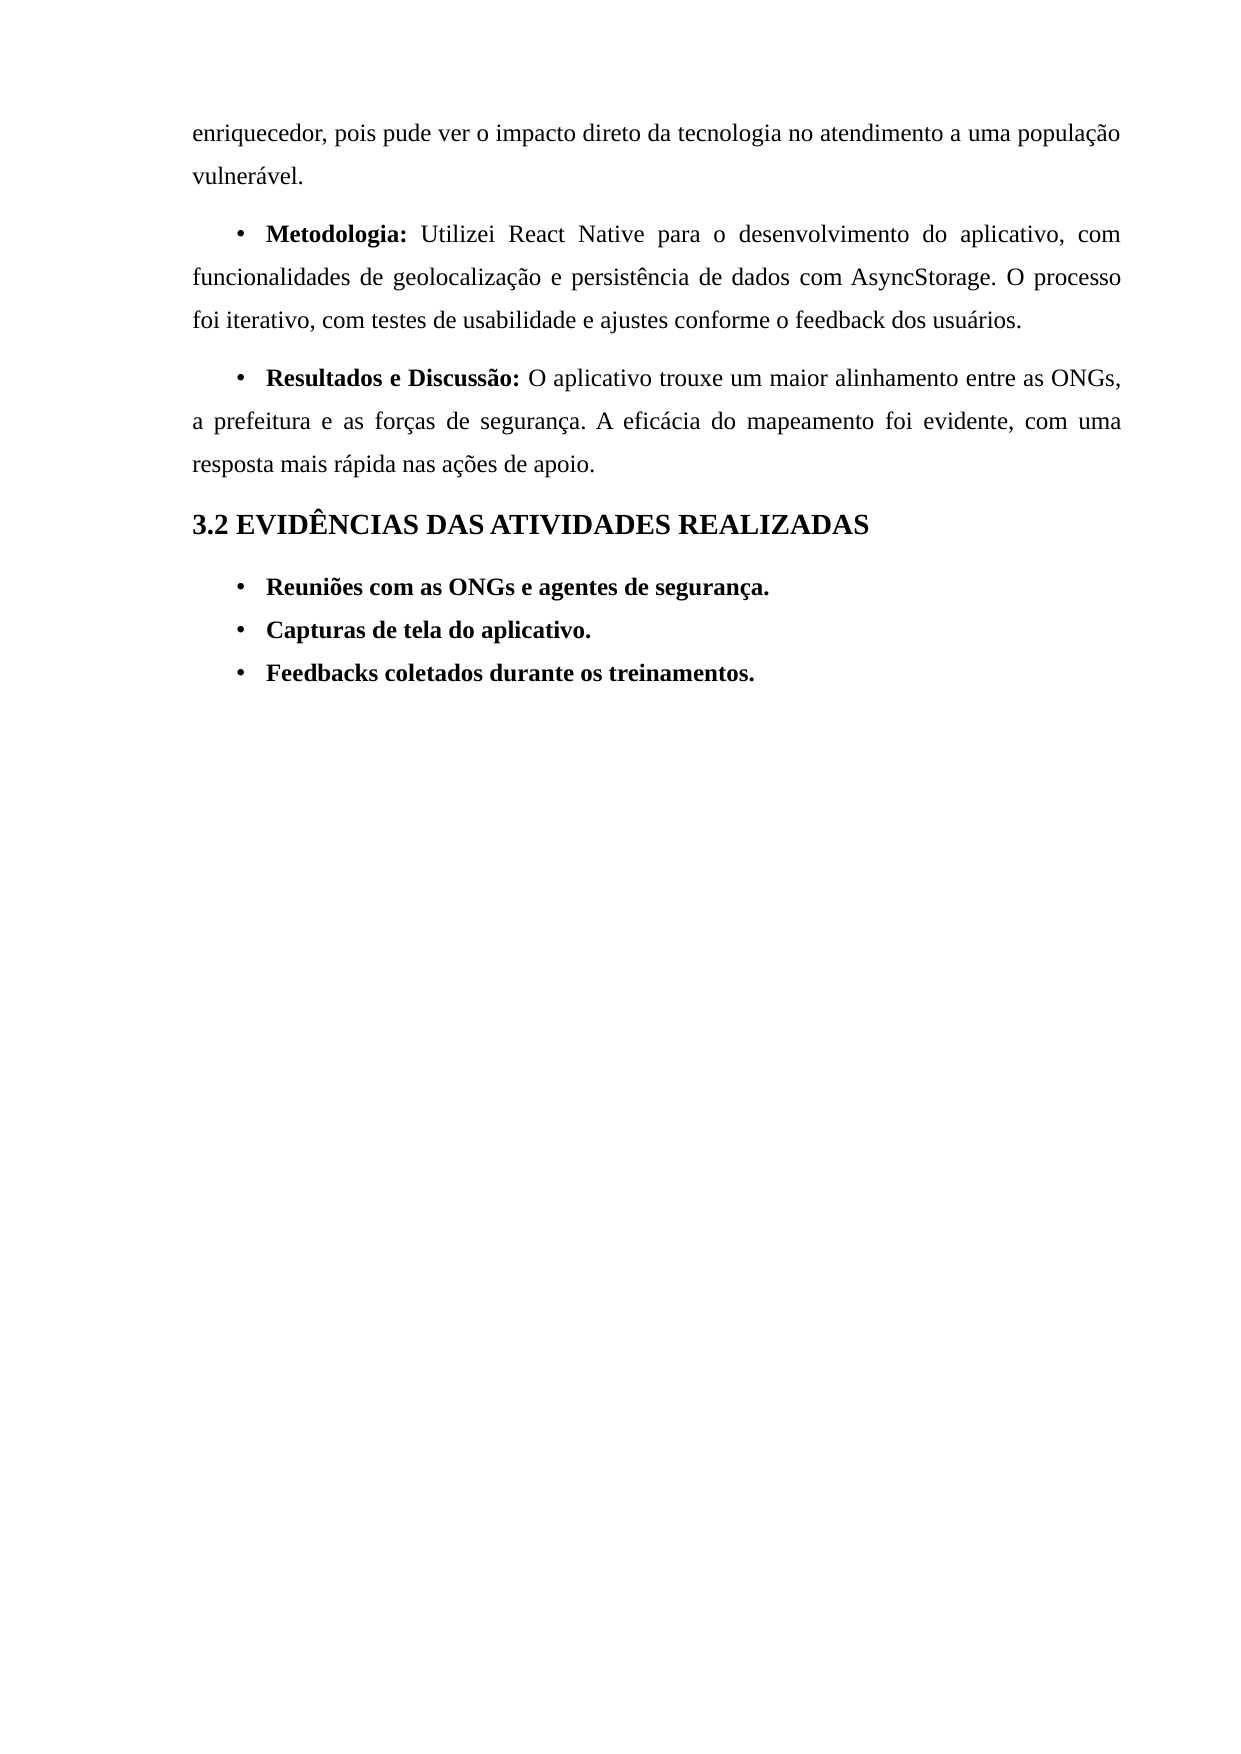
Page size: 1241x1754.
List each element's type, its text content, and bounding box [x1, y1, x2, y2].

list Capturas de tela do aplicativo. [162, 615, 1122, 644]
list Metodologia: Utilizei React Native para o desenvolvimento do aplicativo, com funcionalidades de geolocalização e persistência de dados com AsyncStorage. O processo foi iterativo, com testes de usabilidade e ajustes conforme o feedback dos usuários. [162, 219, 1122, 334]
list Reuniões com as ONGs e agentes de segurança. [162, 572, 1122, 601]
list enriquecedor, pois pude ver o impacto direto da tecnologia no atendimento a uma população vulnerável. [162, 118, 1122, 190]
list 3.2 EVIDÊNCIAS DAS ATIVIDADES REALIZADAS [162, 507, 1122, 540]
list Resultados e Discussão: O aplicativo trouxe um maior alinhamento entre as ONGs, a prefeitura e as forças de segurança. A eficácia do mapeamento foi evidente, com uma resposta mais rápida nas ações de apoio. [162, 363, 1122, 478]
list Feedbacks coletados durante os treinamentos. [162, 658, 1122, 687]
